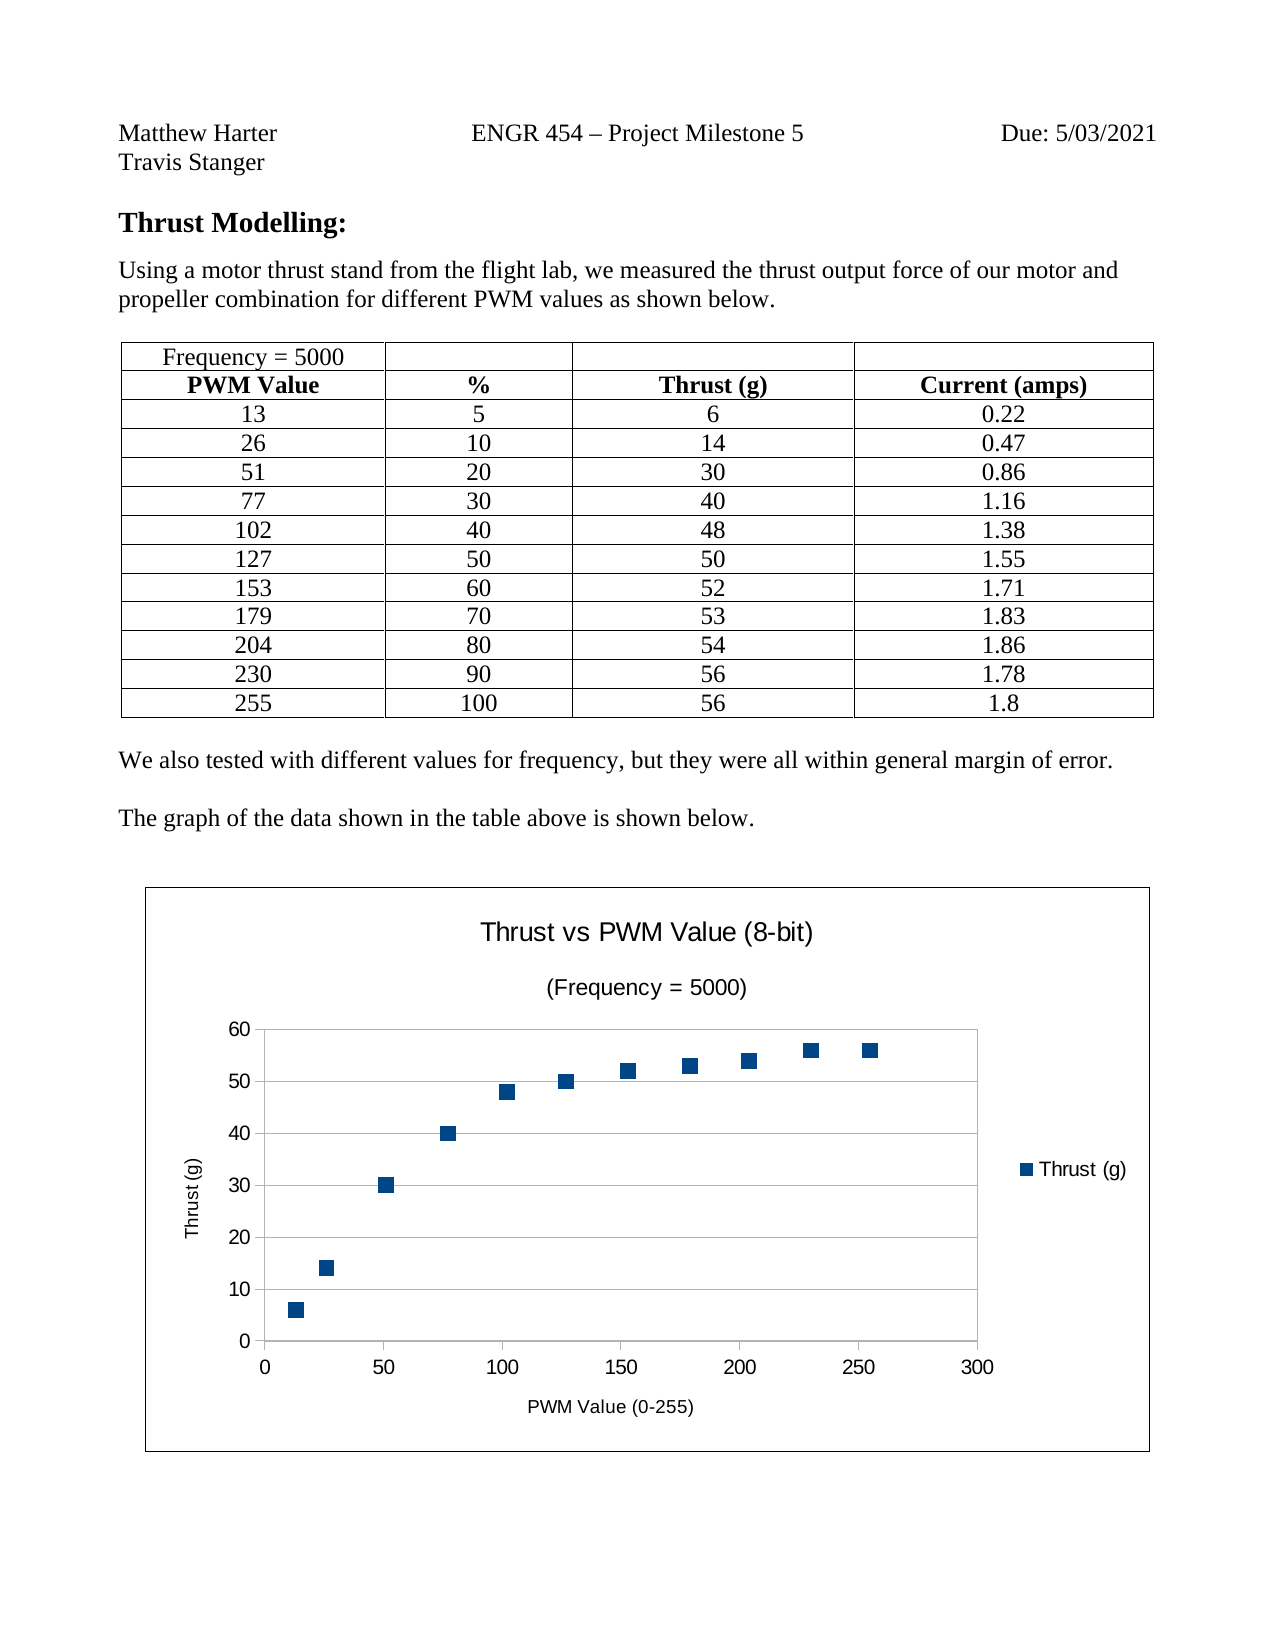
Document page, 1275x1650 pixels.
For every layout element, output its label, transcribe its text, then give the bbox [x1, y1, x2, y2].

table_cell 1.38 [855, 516, 1153, 544]
table_cell 90 [386, 660, 572, 688]
table_cell 13 [122, 400, 384, 428]
table_cell 100 [386, 689, 572, 717]
table_cell 255 [122, 689, 384, 717]
table_header [573, 343, 853, 370]
table_cell 14 [573, 429, 853, 457]
table_cell Thrust (g) [573, 371, 853, 399]
table_cell 10 [386, 429, 572, 457]
table_cell 0.22 [855, 400, 1153, 428]
table_cell 26 [122, 429, 384, 457]
table_cell 1.16 [855, 487, 1153, 515]
table_cell 0.86 [855, 458, 1153, 486]
text Thrust Modelling: [118, 205, 1157, 239]
table_cell 30 [386, 487, 572, 515]
text We also tested with different values for frequency, but they were all within general margin of error. [118, 746, 1157, 774]
table_header [855, 343, 1153, 370]
table_cell 52 [573, 574, 853, 601]
table_cell 6 [573, 400, 853, 428]
table_cell 1.83 [855, 602, 1153, 630]
table_cell 56 [573, 660, 853, 688]
table_cell 20 [386, 458, 572, 486]
table_header Frequency = 5000 [122, 343, 384, 370]
table_cell 30 [573, 458, 853, 486]
table_cell 48 [573, 516, 853, 544]
table_cell PWM Value [122, 371, 384, 399]
table_cell 1.78 [855, 660, 1153, 688]
table_cell 60 [386, 574, 572, 601]
table_cell 127 [122, 545, 384, 573]
table_cell 1.55 [855, 545, 1153, 573]
table_cell 54 [573, 631, 853, 659]
table_cell 153 [122, 574, 384, 601]
text Using a motor thrust stand from the flight lab, we measured the thrust output force of our motor and propeller combination for different PWM values as shown below. [118, 255, 1157, 313]
table_cell 50 [573, 545, 853, 573]
table_cell 1.71 [855, 574, 1153, 601]
table_cell % [386, 371, 572, 399]
table_header [386, 343, 572, 370]
table_cell 40 [386, 516, 572, 544]
table_cell 80 [386, 631, 572, 659]
table_cell 102 [122, 516, 384, 544]
table_cell 51 [122, 458, 384, 486]
table_cell 40 [573, 487, 853, 515]
table_cell 53 [573, 602, 853, 630]
table_cell 50 [386, 545, 572, 573]
table_cell 77 [122, 487, 384, 515]
table_cell 5 [386, 400, 572, 428]
table_cell 179 [122, 602, 384, 630]
table_cell Current (amps) [855, 371, 1153, 399]
text The graph of the data shown in the table above is shown below. [118, 803, 1157, 832]
table_cell 56 [573, 689, 853, 717]
table_cell 1.8 [855, 689, 1153, 717]
table_cell 1.86 [855, 631, 1153, 659]
table_cell 230 [122, 660, 384, 688]
table_cell 0.47 [855, 429, 1153, 457]
table_cell 204 [122, 631, 384, 659]
table_cell 70 [386, 602, 572, 630]
